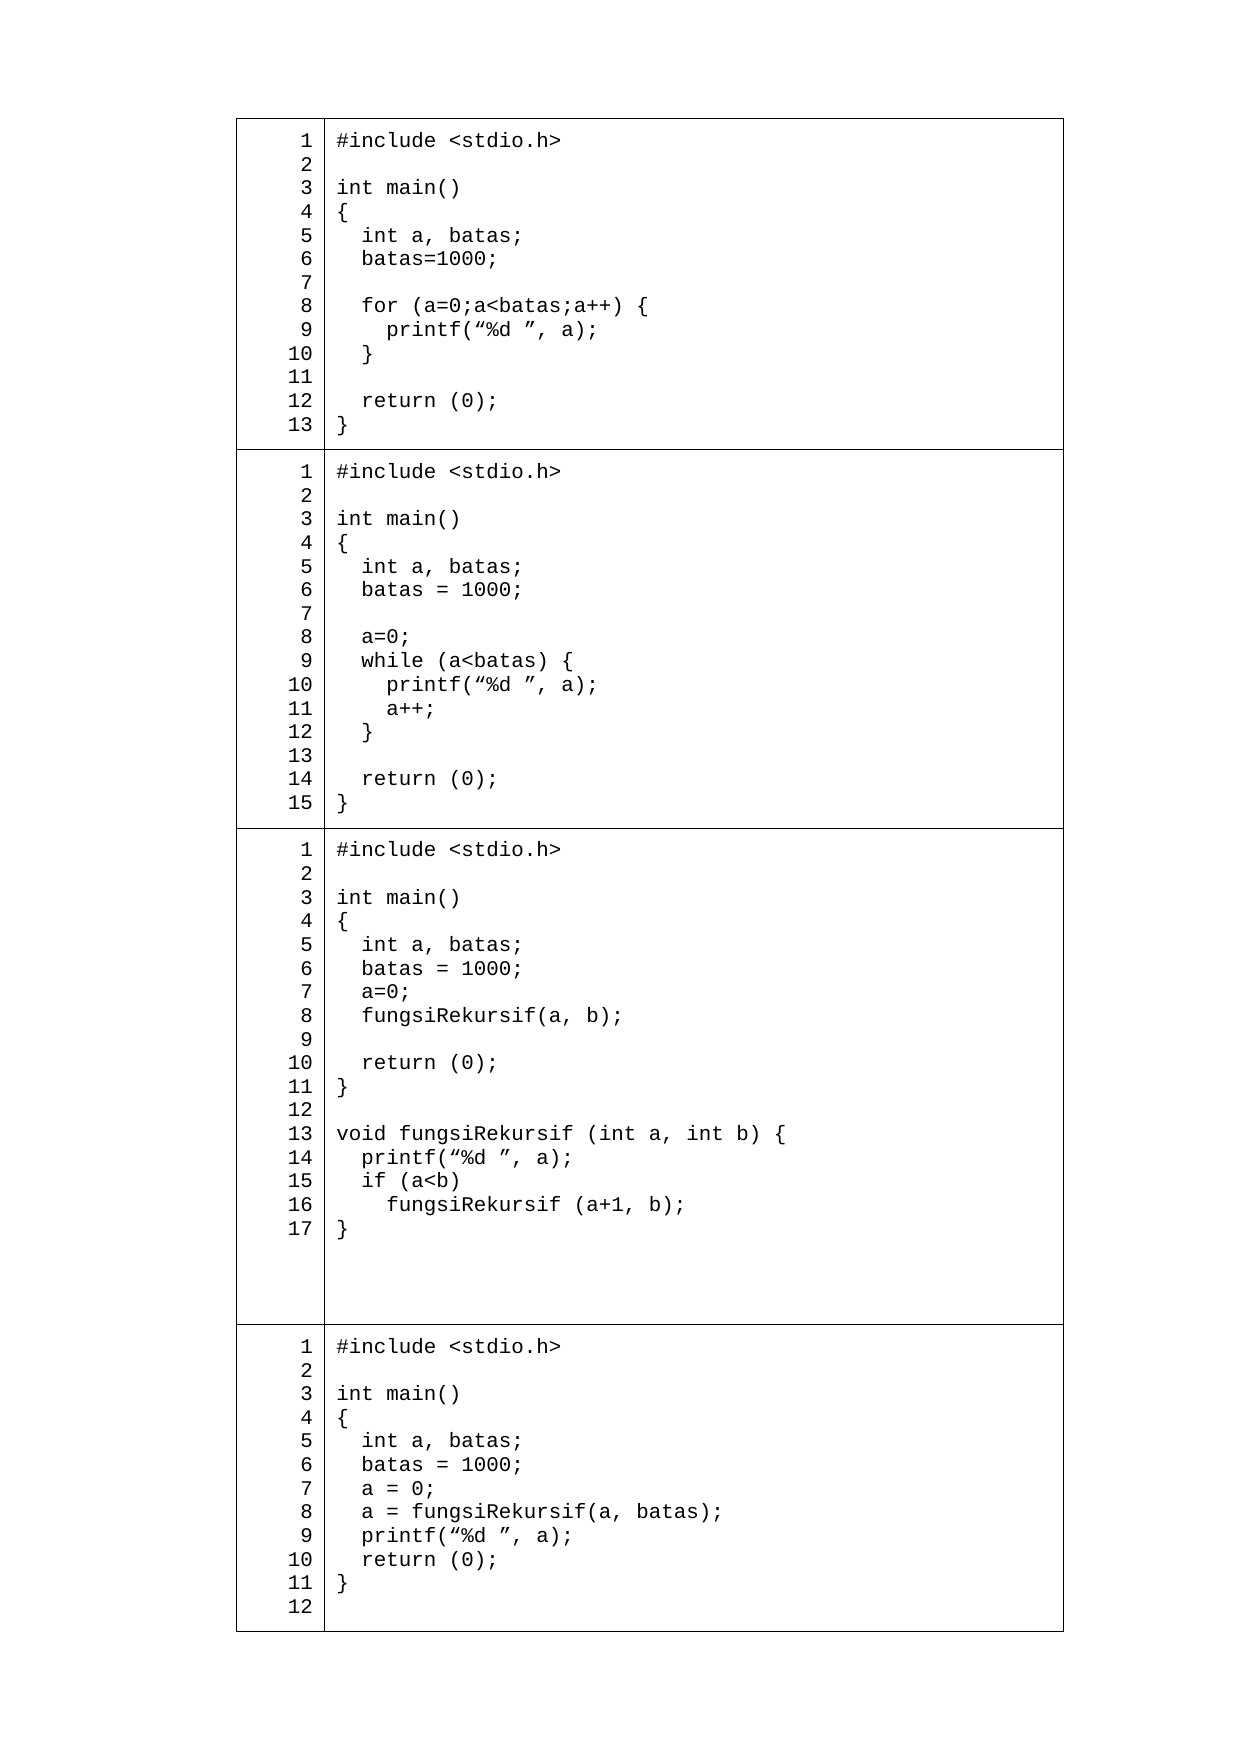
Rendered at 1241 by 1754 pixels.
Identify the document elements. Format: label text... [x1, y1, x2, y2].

table_cell 1 2 3 4 5 6 7 8 9 10 11 12 13 14 15 [237, 450, 324, 827]
table_header 1 2 3 4 5 6 7 8 9 10 11 12 13 [237, 119, 324, 449]
table_cell #include <stdio.h> int main() { int a, batas; batas = 1000; a=0; while (a<batas) { printf(“%d ”, a); a++; } return (0); } [325, 450, 1063, 827]
table_cell 1 2 3 4 5 6 7 8 9 10 11 12 13 14 15 16 17 [237, 829, 324, 1324]
table_cell #include <stdio.h> int main() { int a, batas; batas = 1000; a = 0; a = fungsiRekursif(a, batas); printf(“%d ”, a); return (0); } [325, 1325, 1063, 1631]
table_cell #include <stdio.h> int main() { int a, batas; batas = 1000; a=0; fungsiRekursif(a, b); return (0); } void fungsiRekursif (int a, int b) { printf(“%d ”, a); if (a<b) fungsiRekursif (a+1, b); } [325, 829, 1063, 1324]
table_header #include <stdio.h> int main() { int a, batas; batas=1000; for (a=0;a<batas;a++) { printf(“%d ”, a); } return (0); } [325, 119, 1063, 449]
table_cell 1 2 3 4 5 6 7 8 9 10 11 12 [237, 1325, 324, 1631]
